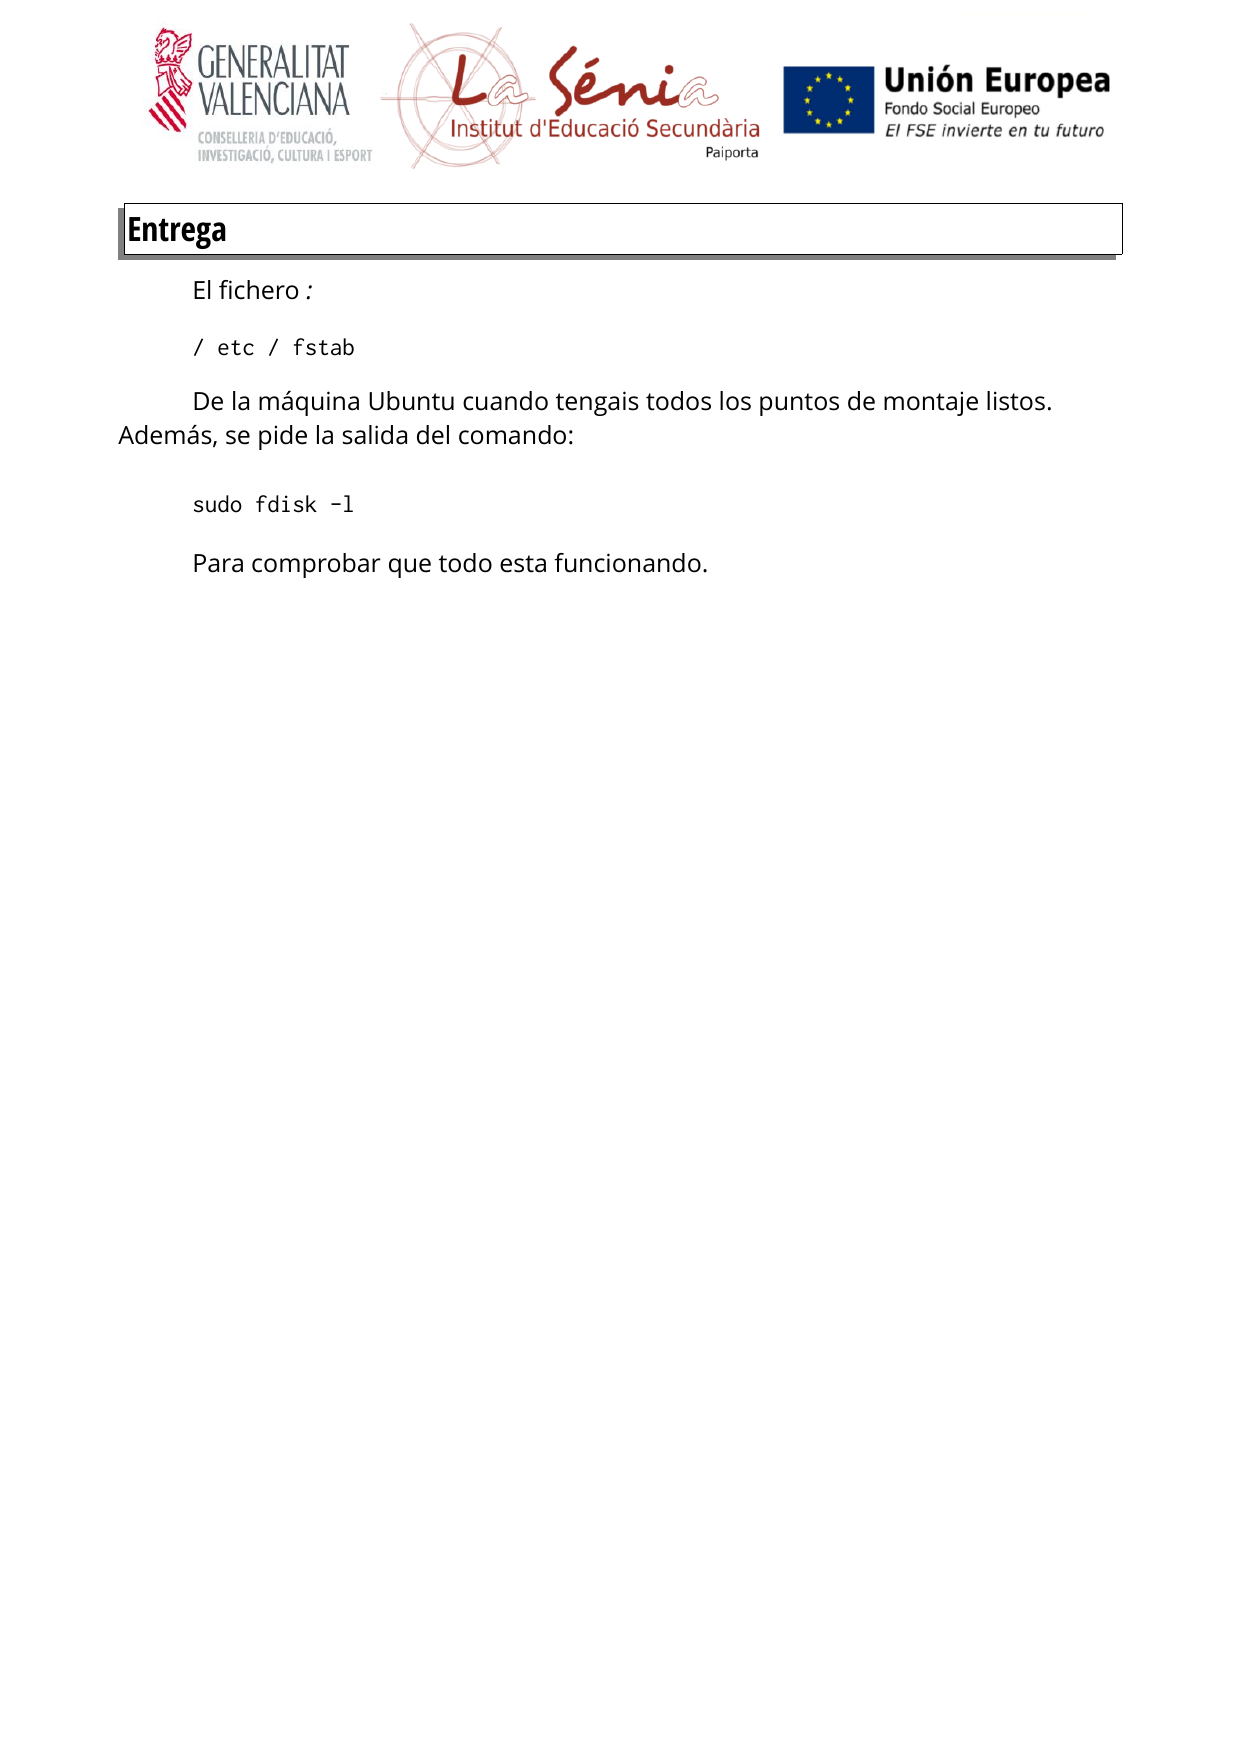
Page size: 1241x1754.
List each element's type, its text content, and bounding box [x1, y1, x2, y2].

picture [130, 15, 1117, 176]
subtitle Entrega [125, 204, 1122, 254]
text El fichero : [118, 273, 1122, 307]
text Para comprobar que todo esta funcionando. [118, 546, 1122, 580]
text De la máquina Ubuntu cuando tengais todos los puntos de montaje listos. Además, se pide la salida del comando: [118, 383, 1122, 486]
text sudo fdisk -l [118, 486, 1122, 520]
text / etc / fstab [118, 328, 1122, 362]
